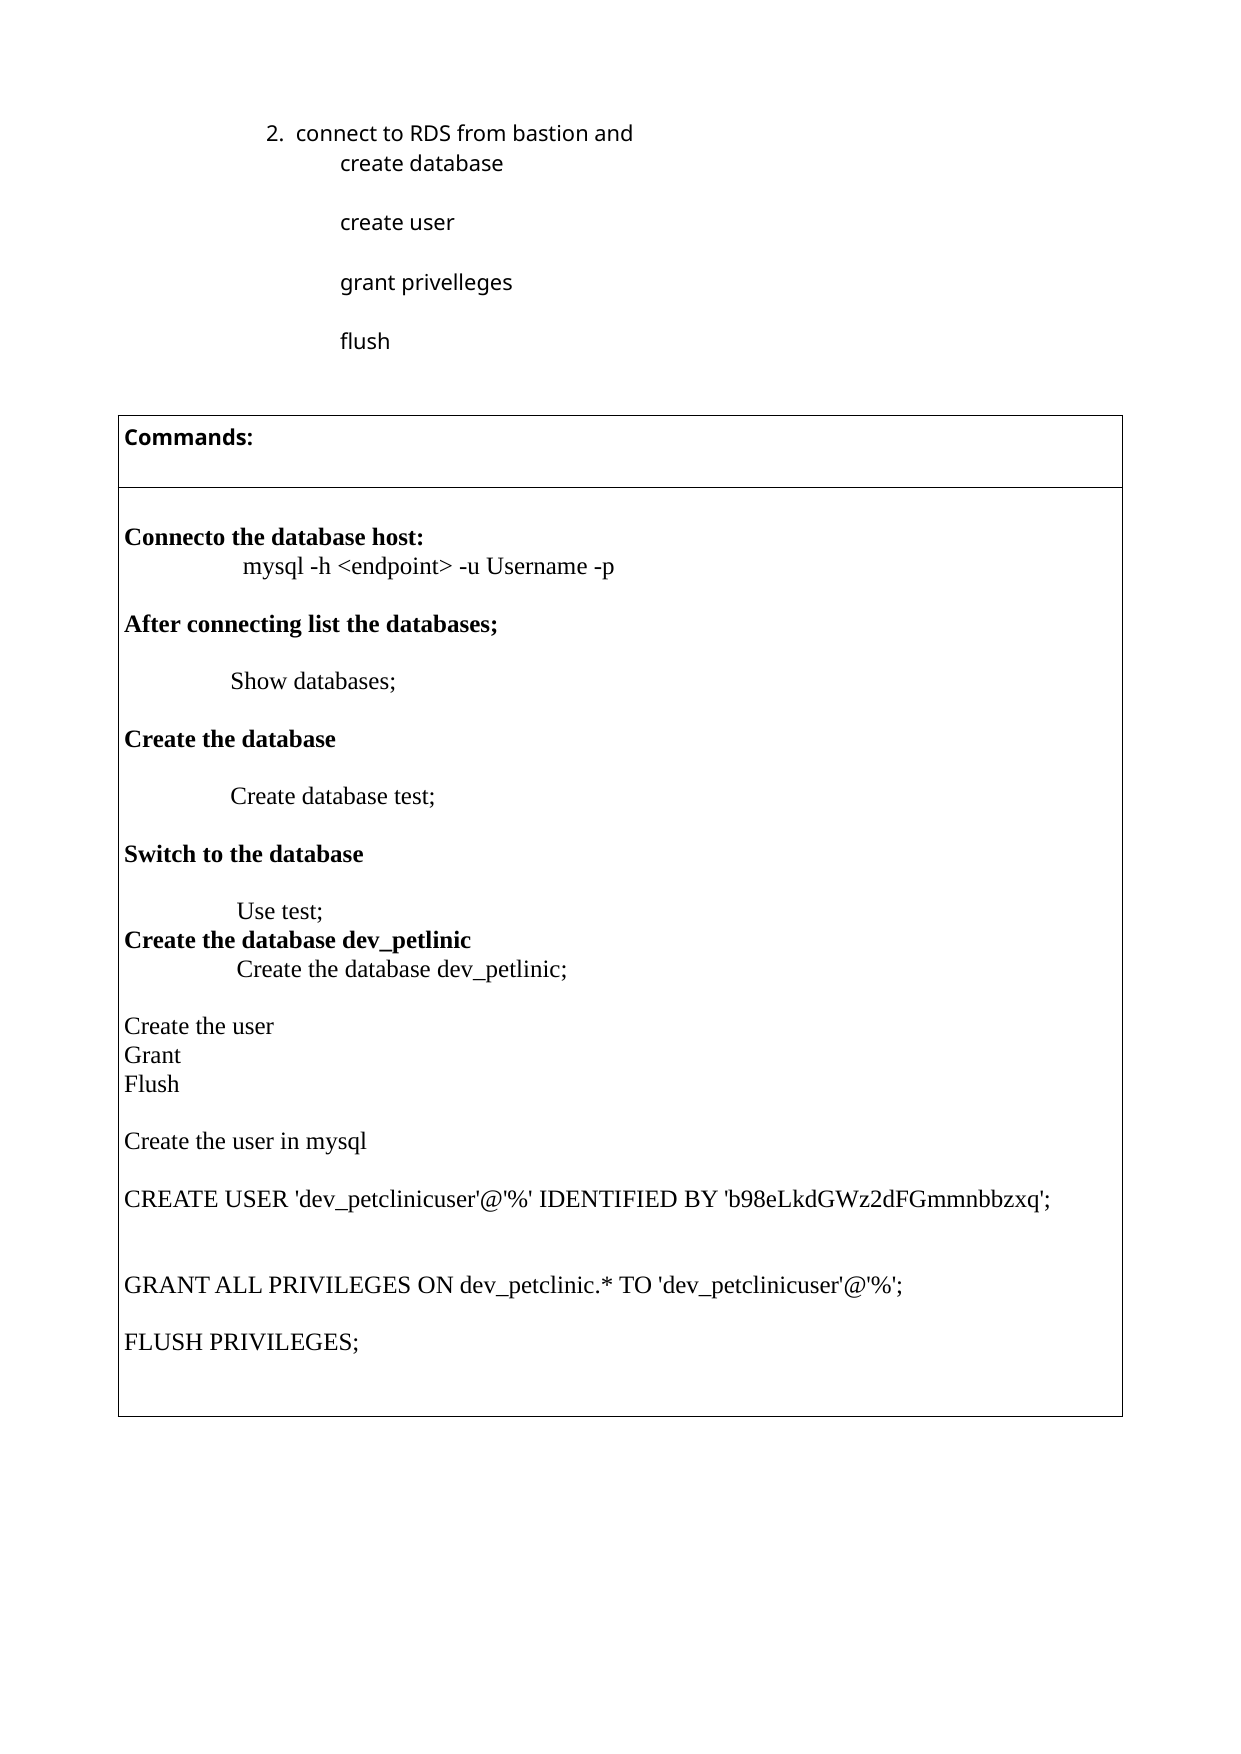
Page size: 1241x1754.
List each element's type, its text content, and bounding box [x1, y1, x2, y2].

text flush [118, 326, 1122, 385]
text create database [118, 148, 1122, 178]
table_header Commands: [119, 416, 1122, 487]
table_cell Connecto the database host: mysql -h <endpoint> -u Username -p After connecting list the databases; Show databases; Create the database Create database test; Switch to the database Use test; Create the database dev_petlinic Create the database dev_petlinic; Create the user Grant Flush Create the user in mysql CREATE USER 'dev_petclinicuser'@'%' IDENTIFIED BY 'b98eLkdGWz2dFGmmnbbzxq'; GRANT ALL PRIVILEGES ON dev_petclinic.* TO 'dev_petclinicuser'@'%'; FLUSH PRIVILEGES; [119, 488, 1122, 1416]
text grant privelleges [118, 266, 1122, 296]
text 2. connect to RDS from bastion and [118, 118, 1122, 148]
text create user [118, 207, 1122, 237]
